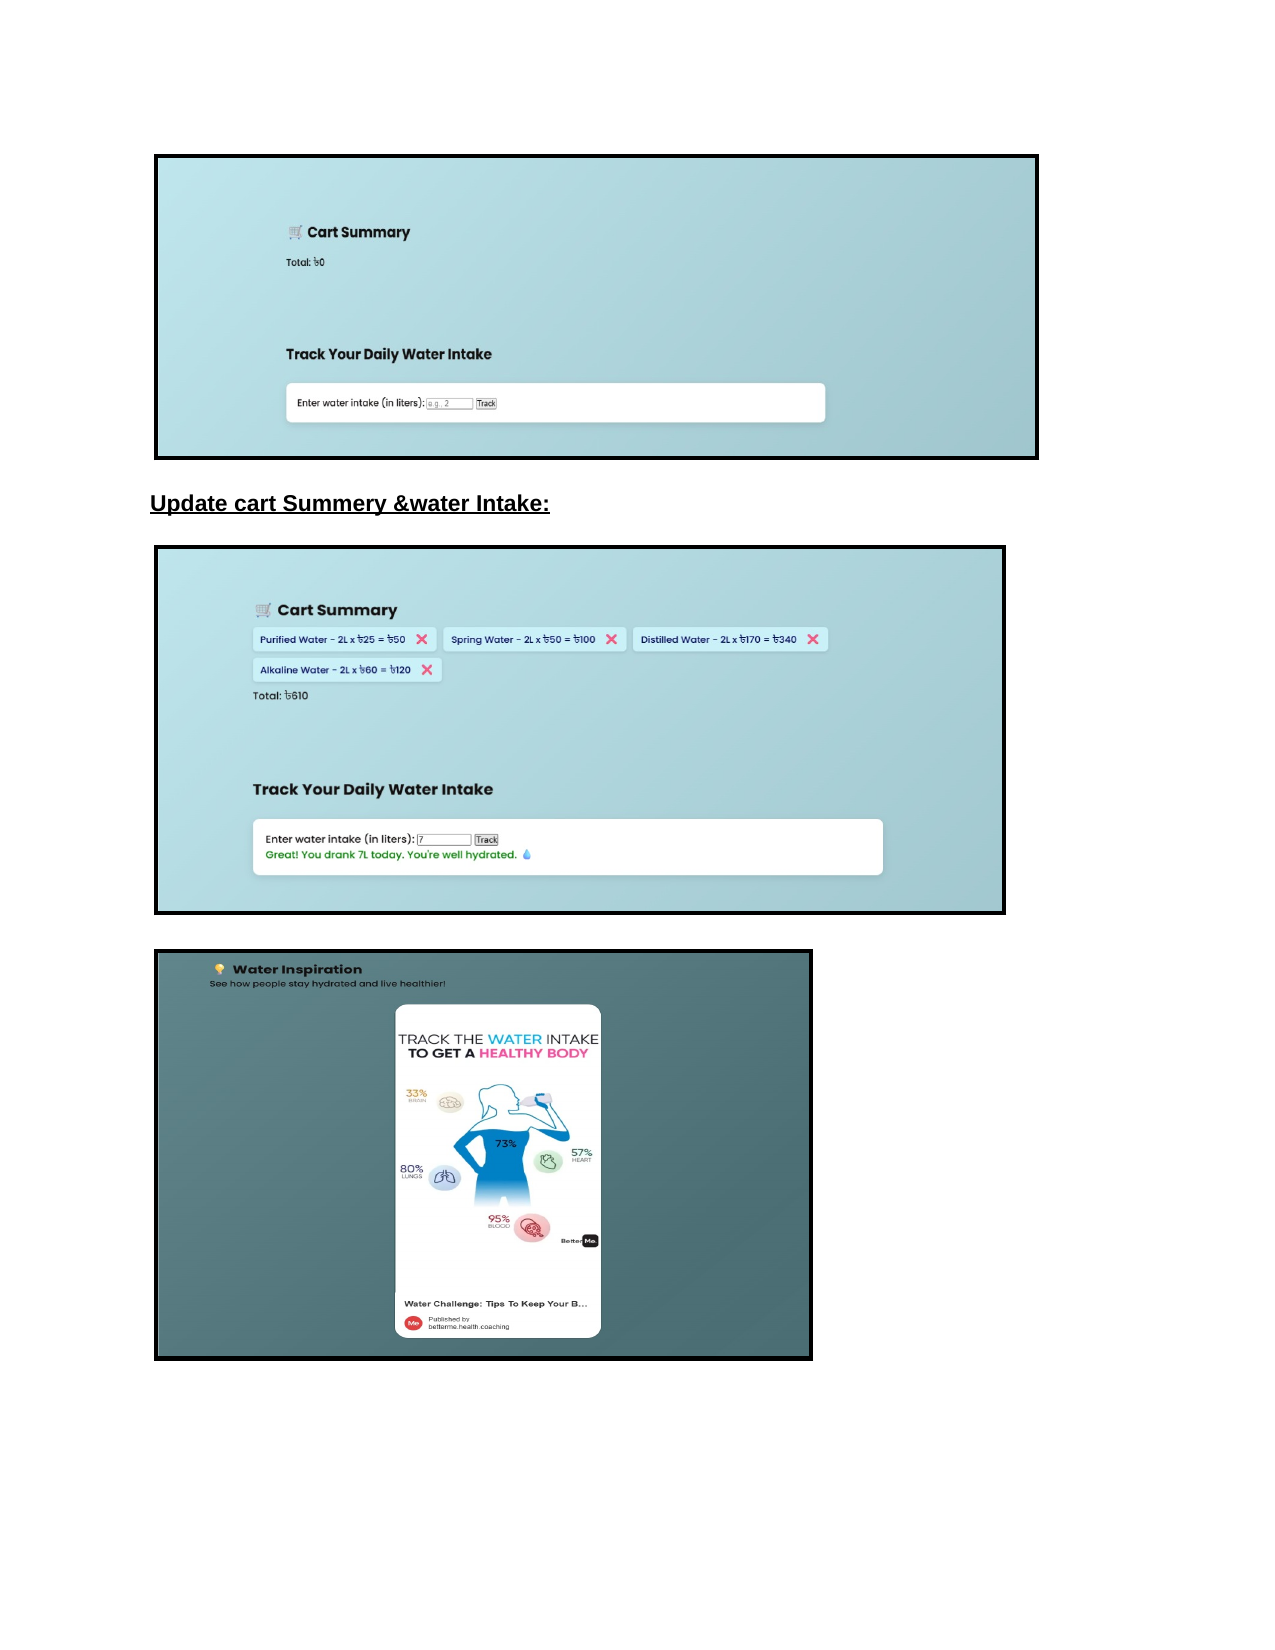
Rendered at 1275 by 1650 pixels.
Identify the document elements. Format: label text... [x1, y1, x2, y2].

picture [158, 158, 1035, 456]
picture [158, 953, 809, 1356]
text Update cart Summery &water Intake: [150, 489, 1125, 516]
picture [158, 549, 1002, 911]
